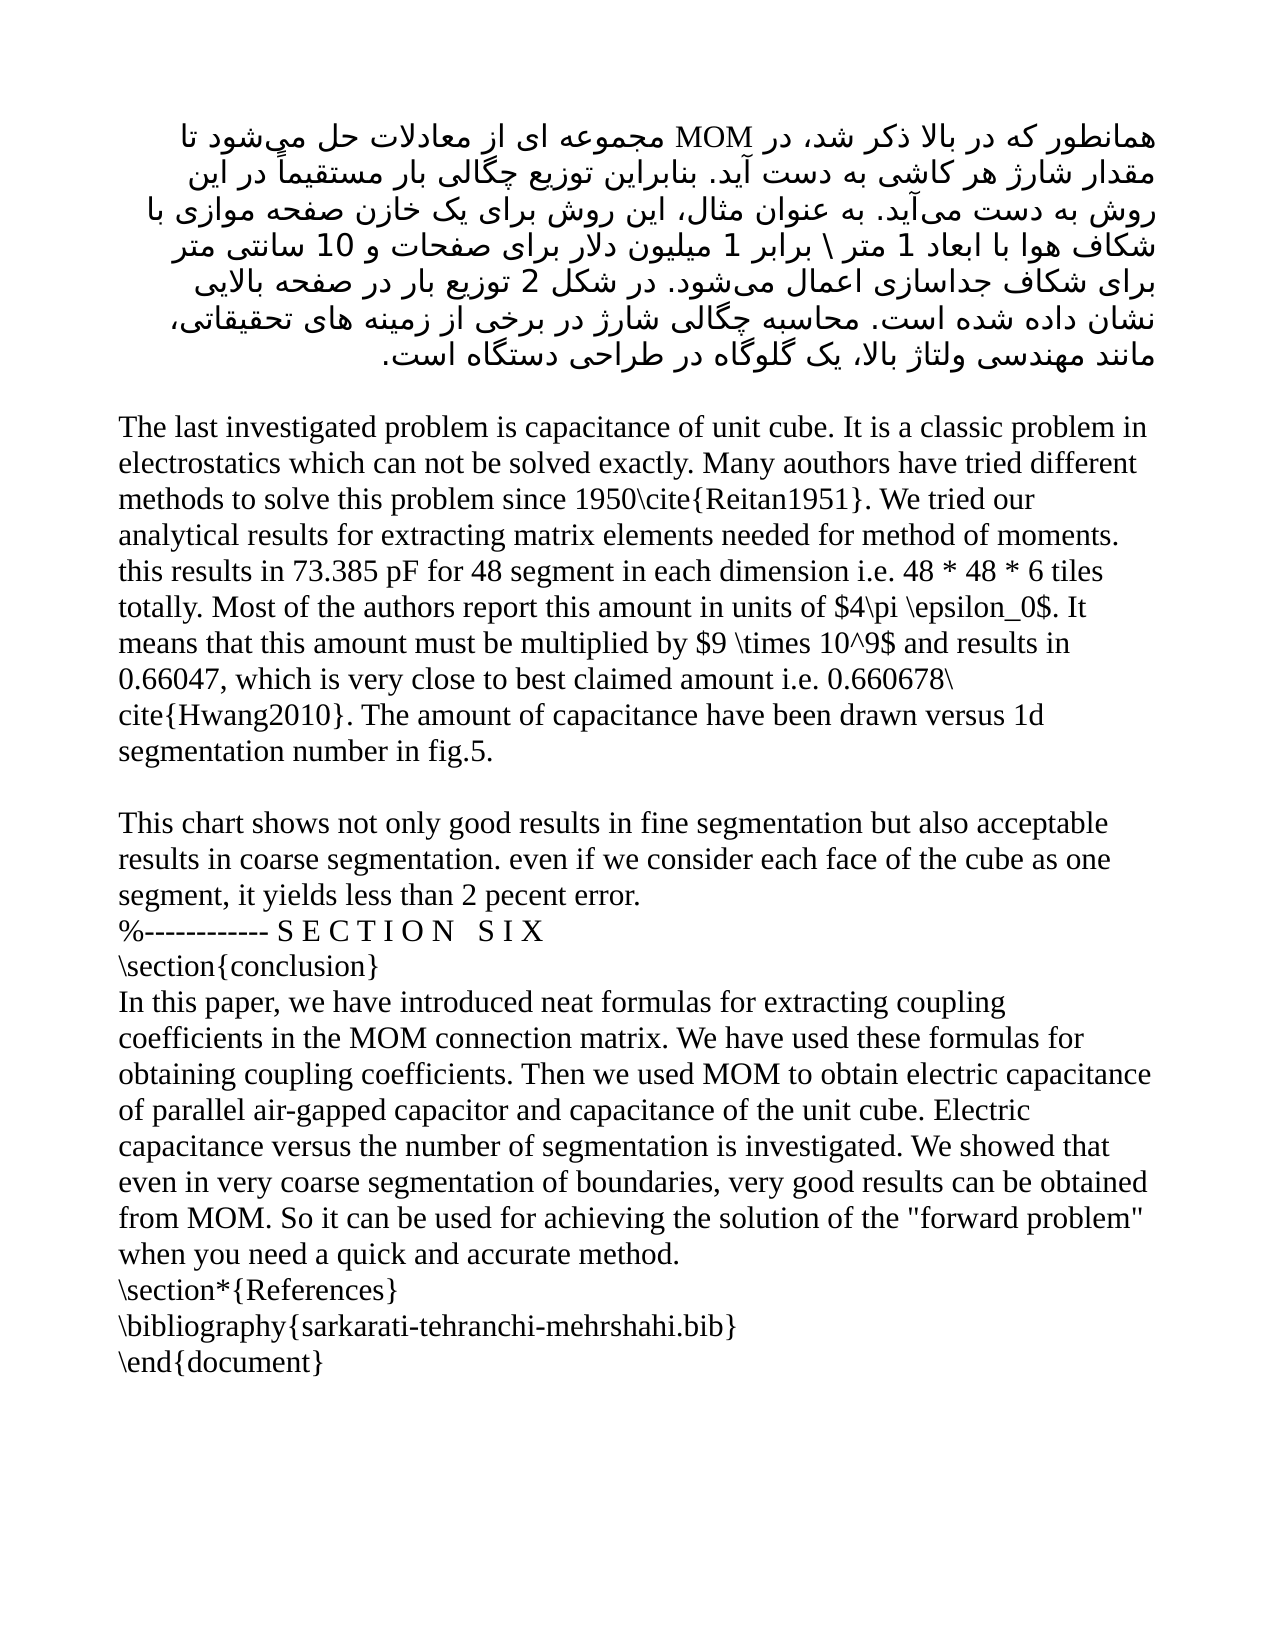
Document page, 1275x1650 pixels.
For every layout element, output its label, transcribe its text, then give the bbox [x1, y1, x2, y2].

text \end{document} [118, 1343, 1157, 1379]
text \bibliography{sarkarati-tehranchi-mehrshahi.bib} [118, 1307, 1157, 1343]
text In this paper, we have introduced neat formulas for extracting coupling coefficients in the MOM connection matrix. We have used these formulas for obtaining coupling coefficients. Then we used MOM to obtain electric capacitance of parallel air-gapped capacitor and capacitance of the unit cube. Electric capacitance versus the number of segmentation is investigated. We showed that even in very coarse segmentation of boundaries, very good results can be obtained from MOM. So it can be used for achieving the solution of the "forward problem" when you need a quick and accurate method. [118, 984, 1157, 1271]
text The last investigated problem is capacitance of unit cube. It is a classic problem in electrostatics which can not be solved exactly. Many aouthors have tried different methods to solve this problem since 1950\cite{Reitan1951}. We tried our analytical results for extracting matrix elements needed for method of moments. this results in 73.385 pF for 48 segment in each dimension i.e. 48 * 48 * 6 tiles totally. Most of the authors report this amount in units of $4\pi \epsilon_0$. It means that this amount must be multiplied by $9 \times 10^9$ and results in 0.66047, which is very close to best claimed amount i.e. 0.660678\cite{Hwang2010}. The amount of capacitance have been drawn versus 1d segmentation number in fig.5. [118, 409, 1157, 768]
text \section{conclusion} [118, 948, 1157, 984]
text \section*{References} [118, 1271, 1157, 1307]
text This chart shows not only good results in fine segmentation but also acceptable results in coarse segmentation. even if we consider each face of the cube as one segment, it yields less than 2 pecent error. [118, 804, 1157, 912]
text %------------ S E C T I O N S I X [118, 912, 1157, 948]
text همانطور که در بالا ذکر شد، در MOM مجموعه ای از معادلات حل می‌شود تا مقدار شارژ هر کاشی به دست آید. بنابراین توزیع چگالی بار مستقیماً در این روش به دست می‌آید. به عنوان مثال، این روش برای یک خازن صفحه موازی با شکاف هوا با ابعاد 1 متر \ برابر 1 میلیون دلار برای صفحات و 10 سانتی متر برای شکاف جداسازی اعمال می‌شود. در شکل 2 توزیع بار در صفحه بالایی نشان داده شده است. محاسبه چگالی شارژ در برخی از زمینه های تحقیقاتی، مانند مهندسی ولتاژ بالا، یک گلوگاه در طراحی دستگاه است. [118, 118, 1157, 373]
